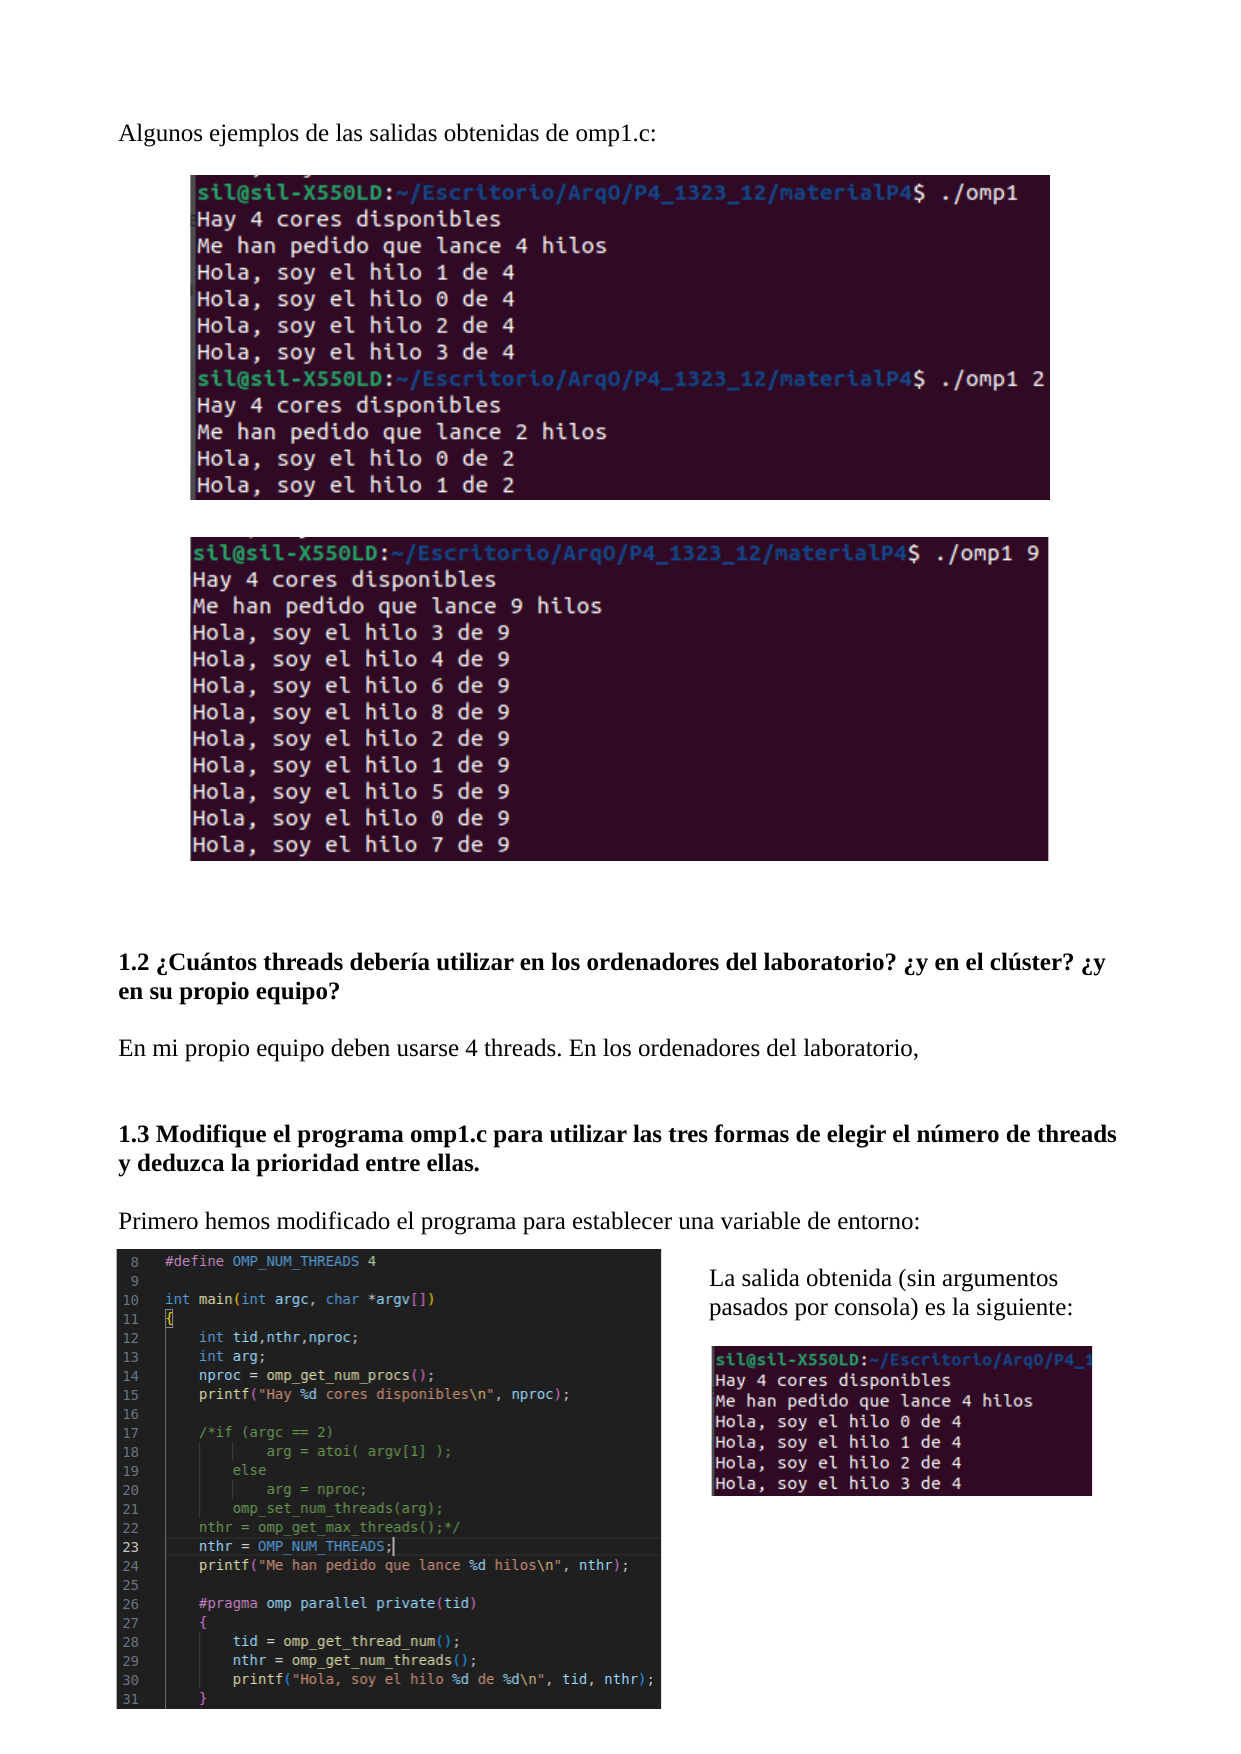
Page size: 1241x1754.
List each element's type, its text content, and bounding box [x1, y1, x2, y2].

text 1.3 Modifique el programa omp1.c para utilizar las tres formas de elegir el número de threads y deduzca la prioridad entre ellas. [118, 1119, 1122, 1177]
picture [116, 1249, 662, 1709]
picture [190, 537, 1049, 861]
picture [190, 175, 1050, 500]
text La salida obtenida (sin argumentos pasados por consola) es la siguiente: [662, 1263, 1122, 1321]
text En mi propio equipo deben usarse 4 threads. En los ordenadores del laboratorio, [118, 1033, 1122, 1062]
text Primero hemos modificado el programa para establecer una variable de entorno: [118, 1206, 1122, 1234]
picture [711, 1346, 1093, 1496]
text 1.2 ¿Cuántos threads debería utilizar en los ordenadores del laboratorio? ¿y en el clúster? ¿y en su propio equipo? [118, 947, 1122, 1004]
text Algunos ejemplos de las salidas obtenidas de omp1.c: [118, 118, 1122, 147]
